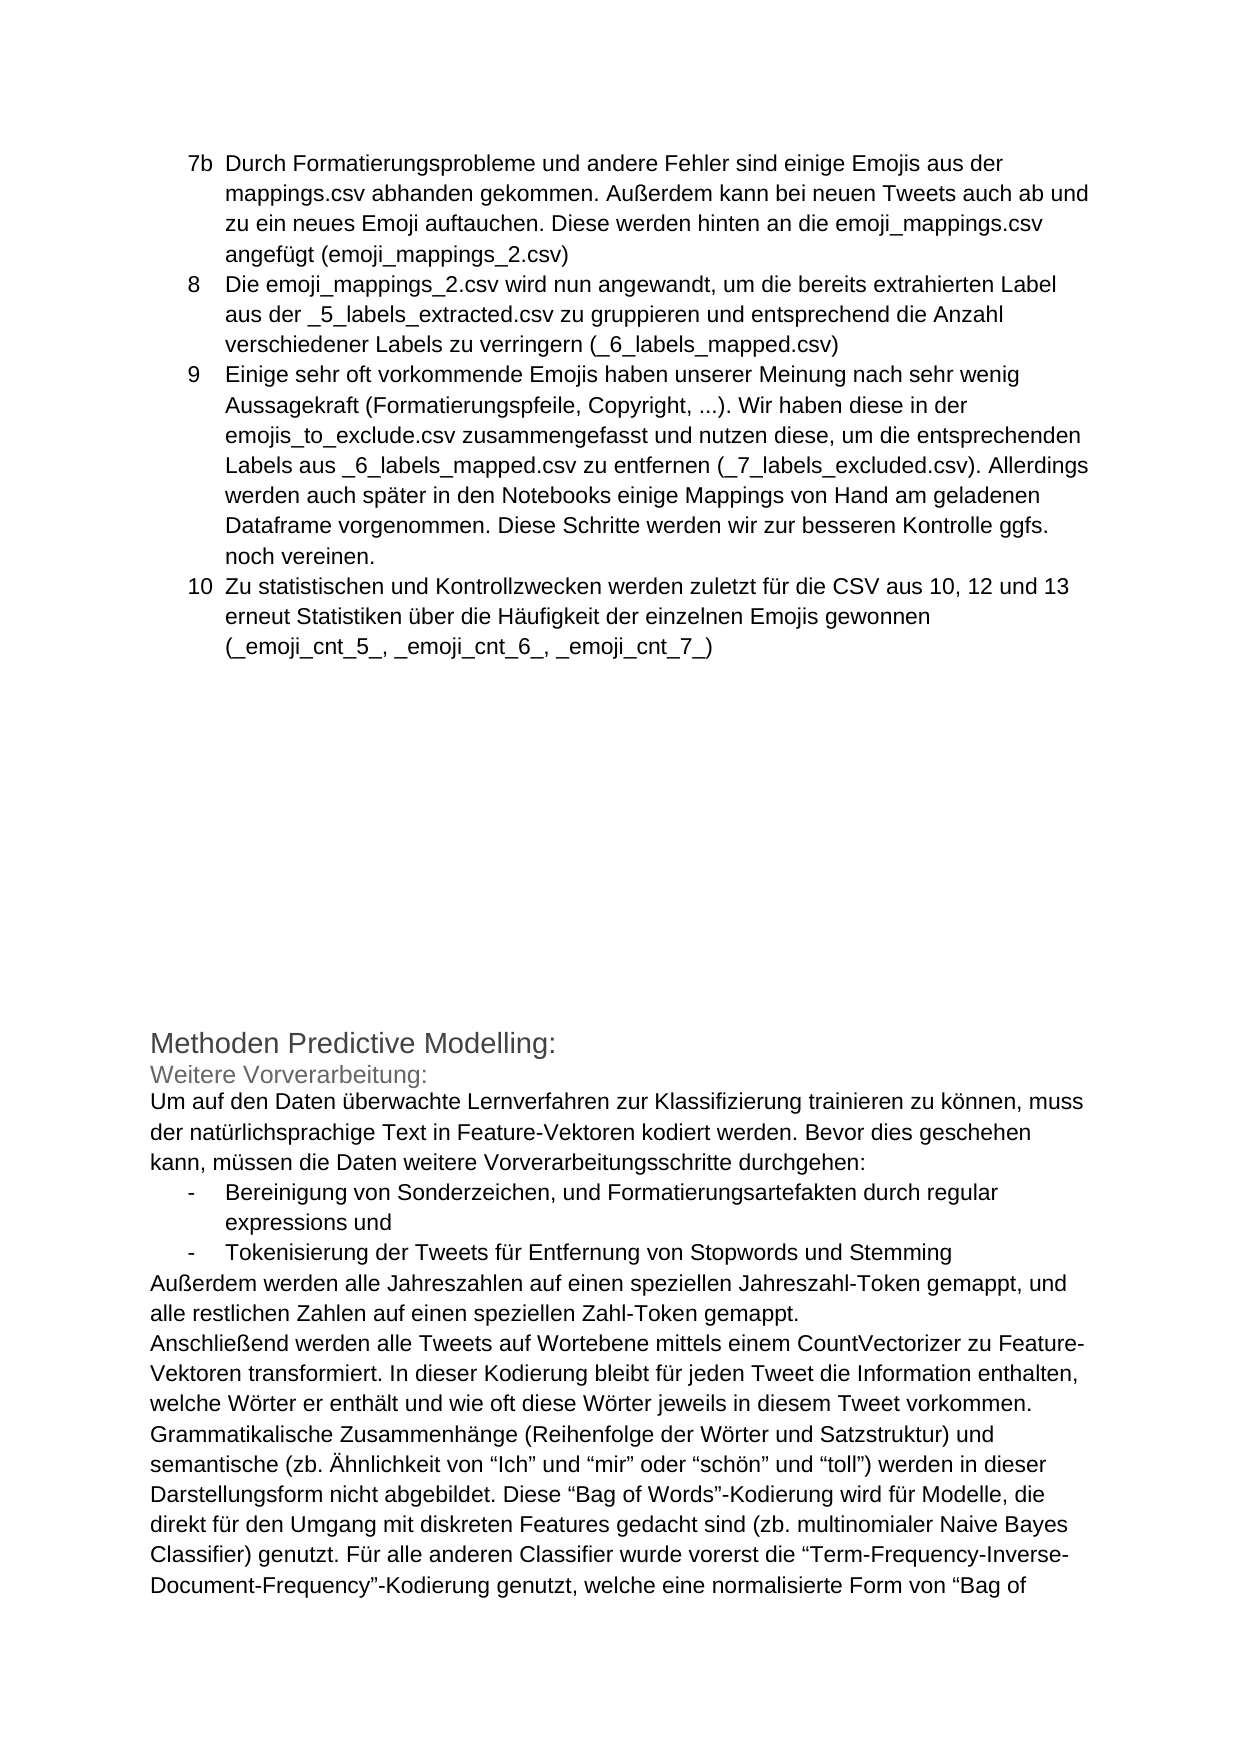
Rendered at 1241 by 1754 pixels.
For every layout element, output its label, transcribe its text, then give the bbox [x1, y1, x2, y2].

text Anschließend werden alle Tweets auf Wortebene mittels einem CountVectorizer zu Feature-Vektoren transformiert. In dieser Kodierung bleibt für jeden Tweet die Information enthalten, welche Wörter er enthält und wie oft diese Wörter jeweils in diesem Tweet vorkommen. Grammatikalische Zusammenhänge (Reihenfolge der Wörter und Satzstruktur) und semantische (zb. Ähnlichkeit von “Ich” und “mir” oder “schön” und “toll”) werden in dieser Darstellungsform nicht abgebildet. Diese “Bag of Words”-Kodierung wird für Modelle, die direkt für den Umgang mit diskreten Features gedacht sind (zb. multinomialer Naive Bayes Classifier) genutzt. Für alle anderen Classifier wurde vorerst die “Term-Frequency-Inverse-Document-Frequency”-Kodierung genutzt, welche eine normalisierte Form von “Bag of [150, 1330, 1090, 1598]
list Durch Formatierungsprobleme und andere Fehler sind einige Emojis aus der mappings.csv abhanden gekommen. Außerdem kann bei neuen Tweets auch ab und zu ein neues Emoji auftauchen. Diese werden hinten an die emoji_mappings.csv angefügt (emoji_mappings_2.csv) [187, 150, 1090, 267]
list Die emoji_mappings_2.csv wird nun angewandt, um die bereits extrahierten Label aus der _5_labels_extracted.csv zu gruppieren und entsprechend die Anzahl verschiedener Labels zu verringern (_6_labels_mapped.csv) [187, 271, 1090, 358]
list Bereinigung von Sonderzeichen, und Formatierungsartefakten durch regular expressions und [187, 1179, 1090, 1236]
text Außerdem werden alle Jahreszahlen auf einen speziellen Jahreszahl-Token gemappt, und alle restlichen Zahlen auf einen speziellen Zahl-Token gemappt. [150, 1269, 1090, 1326]
list Zu statistischen und Kontrollzwecken werden zuletzt für die CSV aus 10, 12 und 13 erneut Statistiken über die Häufigkeit der einzelnen Emojis gewonnen (_emoji_cnt_5_, _emoji_cnt_6_, _emoji_cnt_7_) [187, 573, 1090, 690]
subtitle Methoden Predictive Modelling: [150, 1026, 1090, 1059]
list Tokenisierung der Tweets für Entfernung von Stopwords und Stemming [187, 1239, 1090, 1266]
subtitle Weitere Vorverarbeitung: [150, 1059, 1090, 1088]
text Um auf den Daten überwachte Lernverfahren zur Klassifizierung trainieren zu können, muss der natürlichsprachige Text in Feature-Vektoren kodiert werden. Bevor dies geschehen kann, müssen die Daten weitere Vorverarbeitungsschritte durchgehen: [150, 1088, 1090, 1175]
list Einige sehr oft vorkommende Emojis haben unserer Meinung nach sehr wenig Aussagekraft (Formatierungspfeile, Copyright, ...). Wir haben diese in der emojis_to_exclude.csv zusammengefasst und nutzen diese, um die entsprechenden Labels aus _6_labels_mapped.csv zu entfernen (_7_labels_excluded.csv). Allerdings werden auch später in den Notebooks einige Mappings von Hand am geladenen Dataframe vorgenommen. Diese Schritte werden wir zur besseren Kontrolle ggfs. noch vereinen. [187, 361, 1090, 569]
